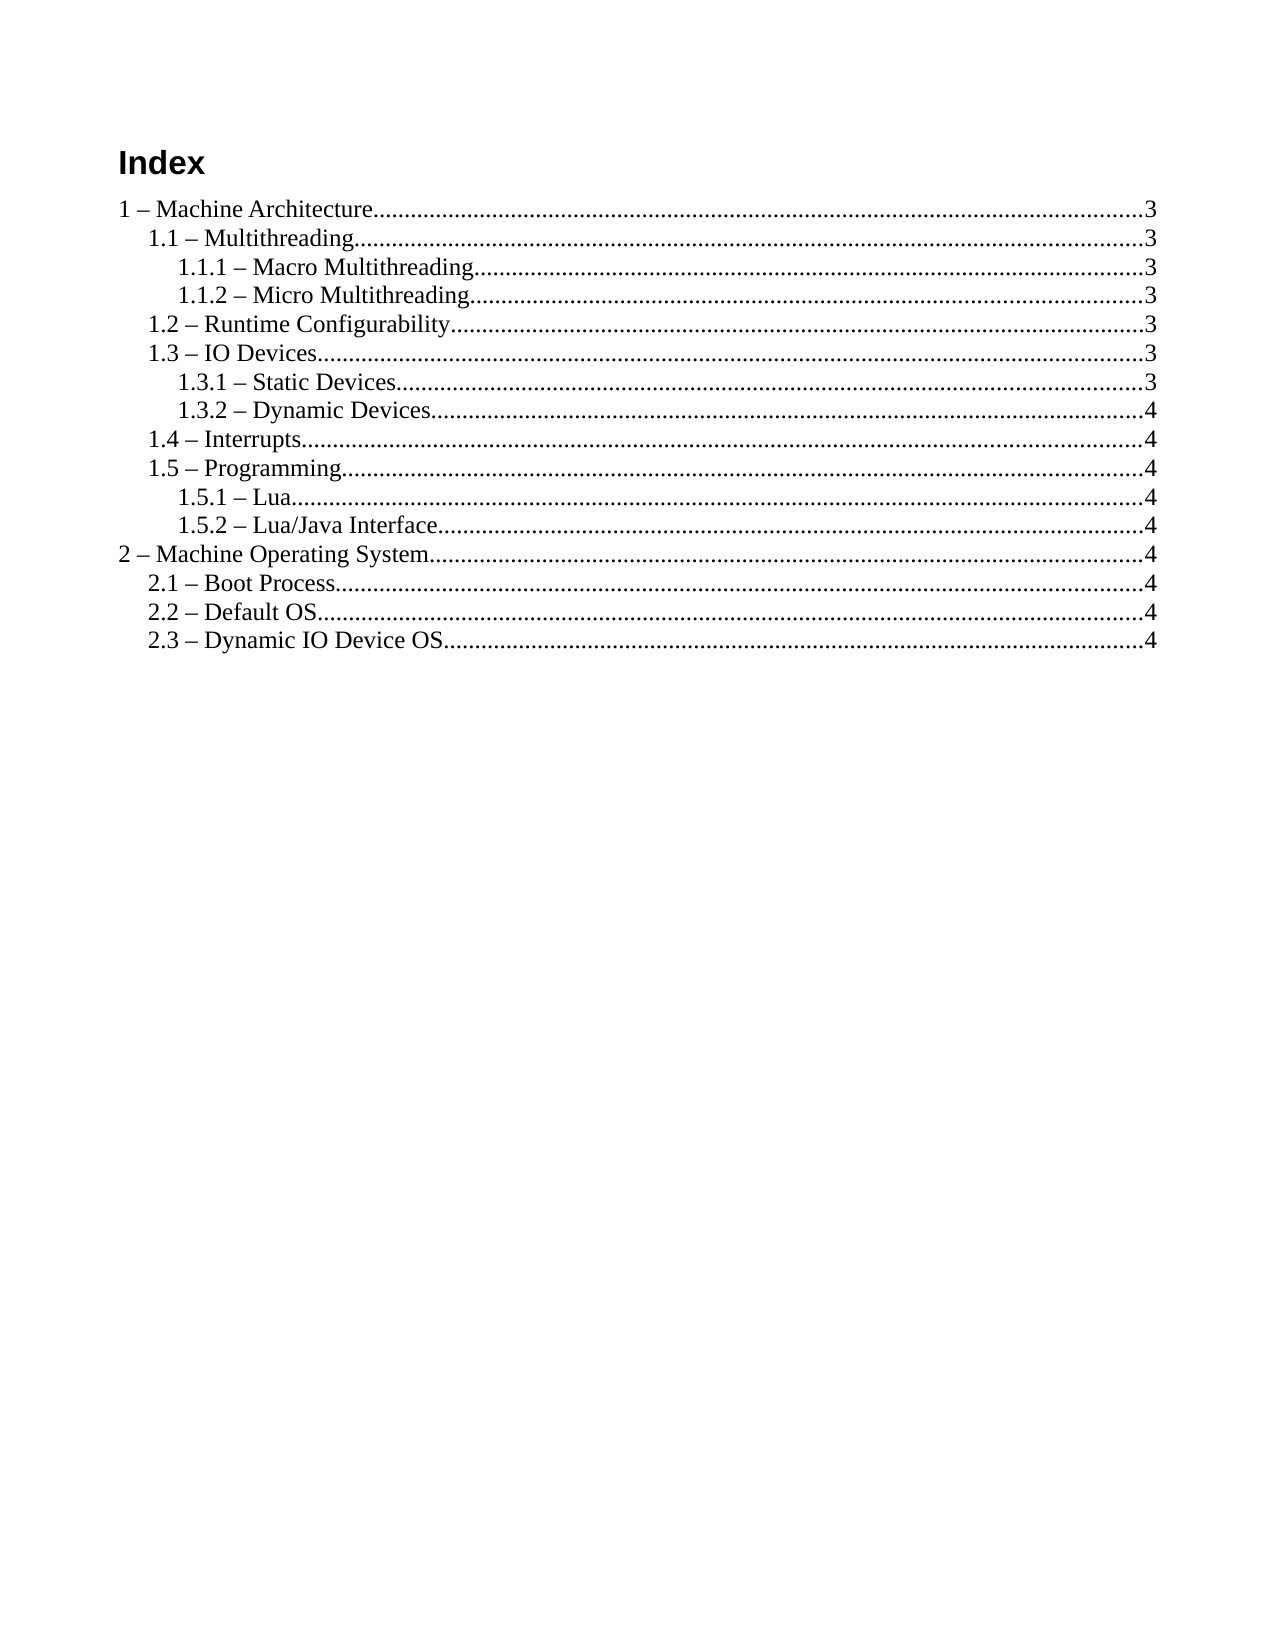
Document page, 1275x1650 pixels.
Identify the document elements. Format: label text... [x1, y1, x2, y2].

text 1.5.2 – Lua/Java Interface 4 [177, 510, 1157, 539]
text 1.4 – Interrupts 4 [148, 424, 1157, 453]
text 2.2 – Default OS 4 [148, 597, 1157, 625]
text 1.5.1 – Lua 4 [177, 482, 1157, 510]
subtitle Index [118, 143, 1157, 182]
text 1 – Machine Architecture 3 [118, 194, 1157, 223]
text 1.3 – IO Devices 3 [148, 338, 1157, 367]
text 2.3 – Dynamic IO Device OS 4 [148, 625, 1157, 654]
text 1.3.2 – Dynamic Devices 4 [177, 395, 1157, 424]
text 1.5 – Programming 4 [148, 453, 1157, 482]
text 2.1 – Boot Process 4 [148, 568, 1157, 597]
text 2 – Machine Operating System 4 [118, 539, 1157, 568]
text 1.1 – Multithreading 3 [148, 223, 1157, 252]
text 1.3.1 – Static Devices 3 [177, 367, 1157, 395]
text 1.2 – Runtime Configurability 3 [148, 309, 1157, 338]
text 1.1.2 – Micro Multithreading 3 [177, 280, 1157, 309]
text 1.1.1 – Macro Multithreading 3 [177, 252, 1157, 280]
